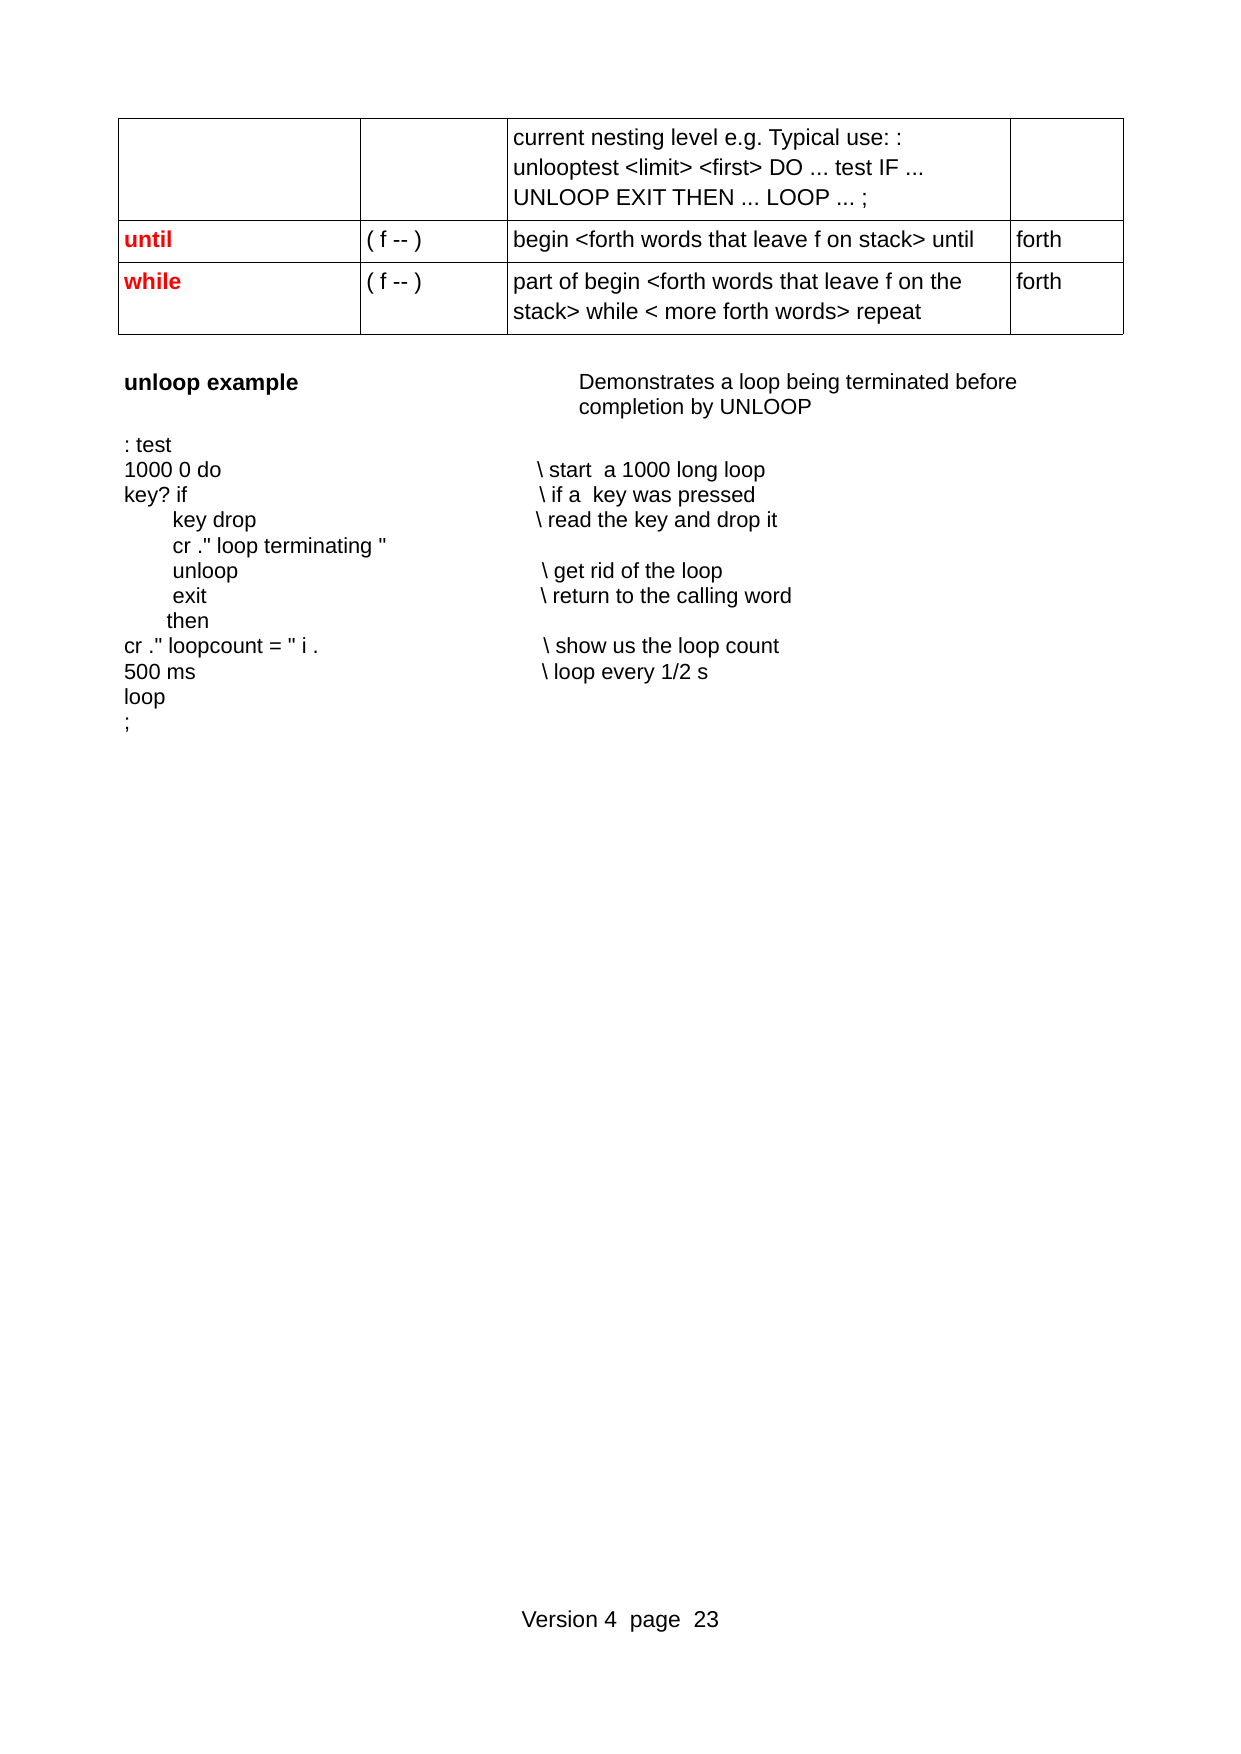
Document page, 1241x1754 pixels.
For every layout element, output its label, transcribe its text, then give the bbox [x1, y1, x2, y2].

table_header Demonstrates a loop being terminated before completion by UNLOOP [573, 363, 1123, 426]
table_cell current nesting level e.g. Typical use: : unlooptest <limit> <first> DO ... test IF ... UNLOOP EXIT THEN ... LOOP ... ; [508, 119, 1010, 220]
table_cell ( f -- ) [361, 263, 507, 334]
table_cell until [119, 221, 360, 262]
table_cell : test 1000 0 do \ start a 1000 long loop key? if \ if a key was pressed key drop \ read the key and drop it cr ." loop terminating " unloop \ get rid of the loop exit \ return to the calling word then cr ." loopcount = " i . \ show us the loop count 500 ms \ loop every 1/2 s loop ; [118, 426, 1123, 740]
table_cell part of begin <forth words that leave f on the stack> while < more forth words> repeat [508, 263, 1010, 334]
table_cell [119, 119, 360, 220]
table_cell forth [1011, 221, 1123, 262]
table_cell [361, 119, 507, 220]
table_cell forth [1011, 263, 1123, 334]
table_header unloop example [118, 363, 453, 426]
table_cell begin <forth words that leave f on stack> until [508, 221, 1010, 262]
table_cell [1011, 119, 1123, 220]
table_header [453, 363, 573, 426]
table_cell while [119, 263, 360, 334]
table_cell ( f -- ) [361, 221, 507, 262]
